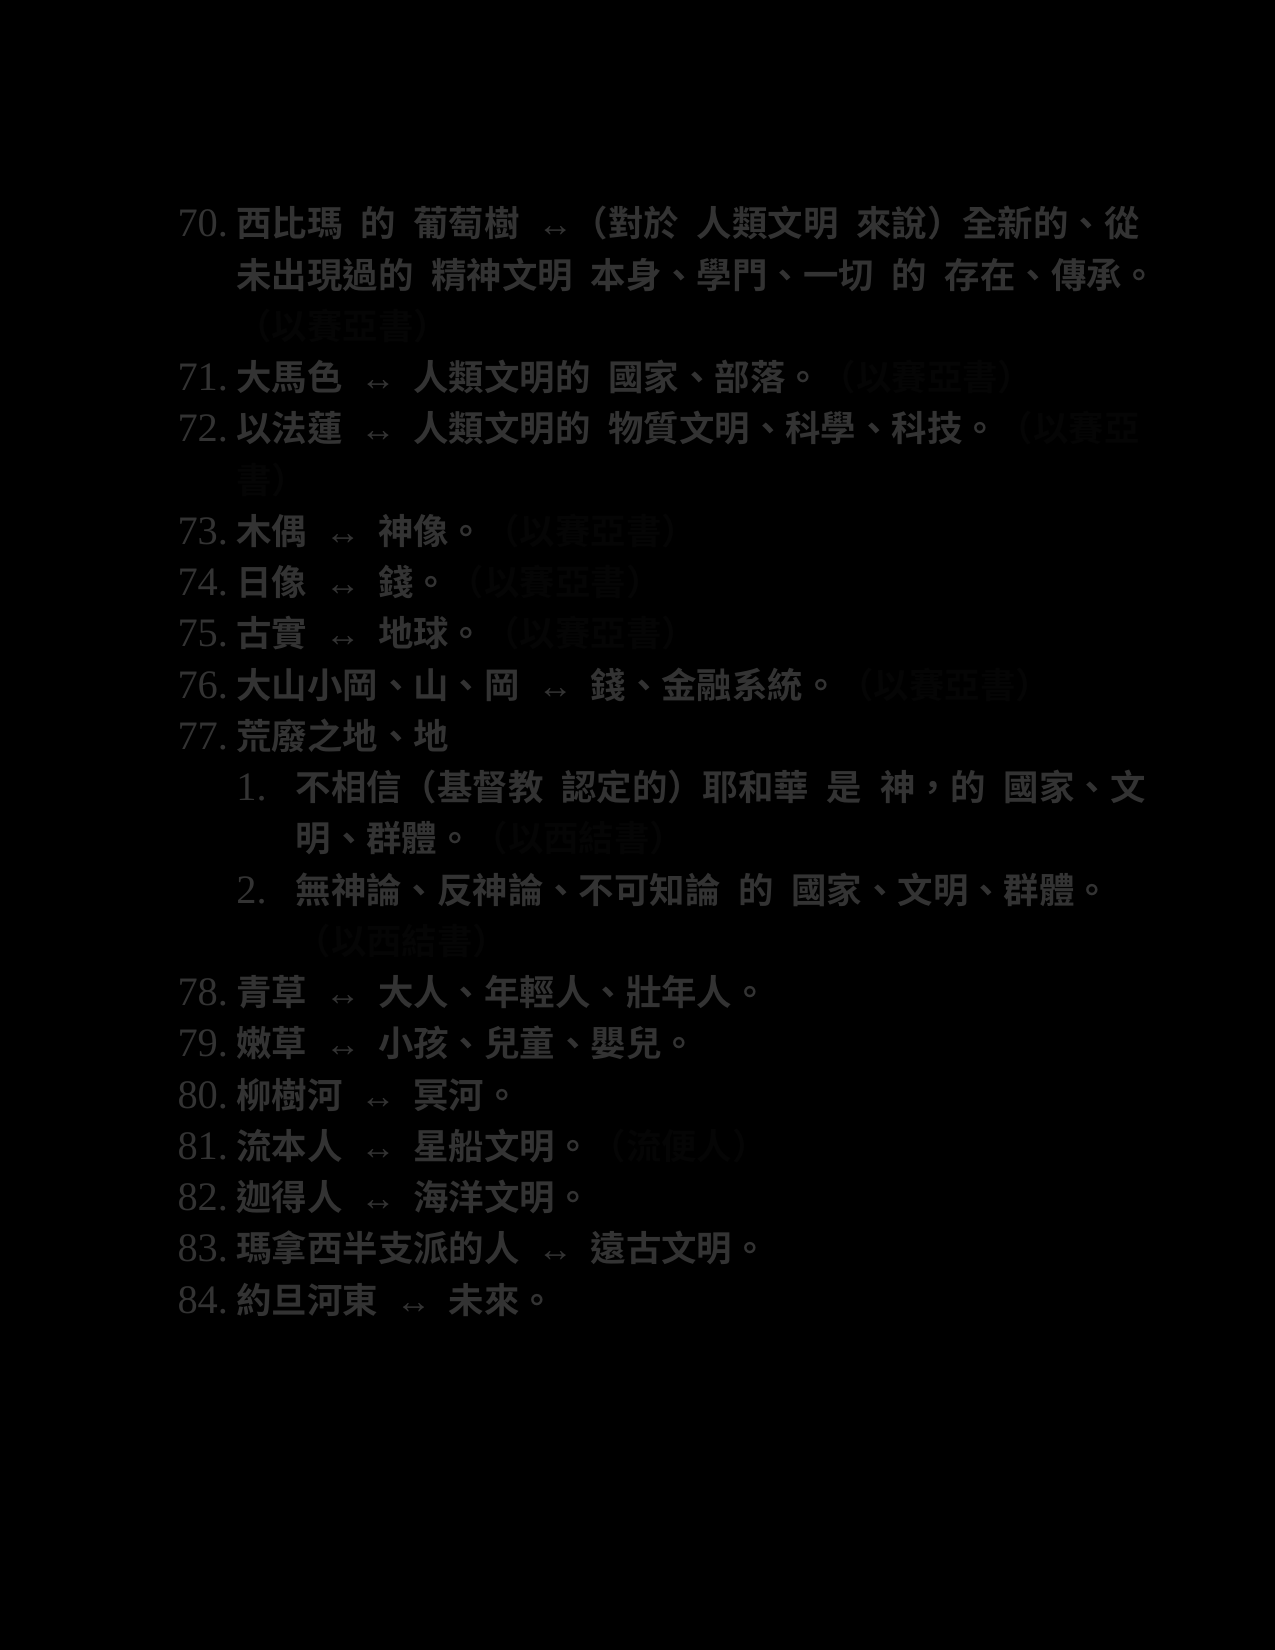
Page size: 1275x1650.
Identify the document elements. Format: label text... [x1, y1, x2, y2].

list 嫩草 ↔ 小孩、兒童、嬰兒。 [177, 1016, 1157, 1067]
list 不相信（基督教 認定的）耶和華 是 神，的 國家、文明、群體。（以西結書） [236, 759, 1157, 862]
list 迦得人 ↔ 海洋文明。 [177, 1169, 1157, 1221]
list 青草 ↔ 大人、年輕人、壯年人。 [177, 964, 1157, 1016]
list 古實 ↔ 地球。（以賽亞書） [177, 606, 1157, 657]
list 大山小岡、山、岡 ↔ 錢、金融系統。（以賽亞書） [177, 657, 1157, 708]
list 瑪拿西半支派的人 ↔ 遠古文明。 [177, 1221, 1157, 1272]
list 日像 ↔ 錢。（以賽亞書） [177, 554, 1157, 606]
list 荒廢之地、地 [177, 708, 1157, 759]
list 柳樹河 ↔ 冥河。 [177, 1067, 1157, 1118]
list 約旦河東 ↔ 未來。 [177, 1272, 1157, 1323]
list 西比瑪 的 葡萄樹 ↔（對於 人類文明 來說）全新的、從未出現過的 精神文明 本身、學門、一切 的 存在、傳承。（以賽亞書） [177, 196, 1157, 349]
list 無神論、反神論、不可知論 的 國家、文明、群體。（以西結書） [236, 862, 1157, 964]
list 流本人 ↔ 星船文明。（流便人） [177, 1118, 1157, 1169]
list 以法蓮 ↔ 人類文明的 物質文明、科學、科技。（以賽亞書） [177, 401, 1157, 503]
list 大馬色 ↔ 人類文明的 國家、部落。（以賽亞書） [177, 349, 1157, 401]
list 木偶 ↔ 神像。（以賽亞書） [177, 503, 1157, 554]
